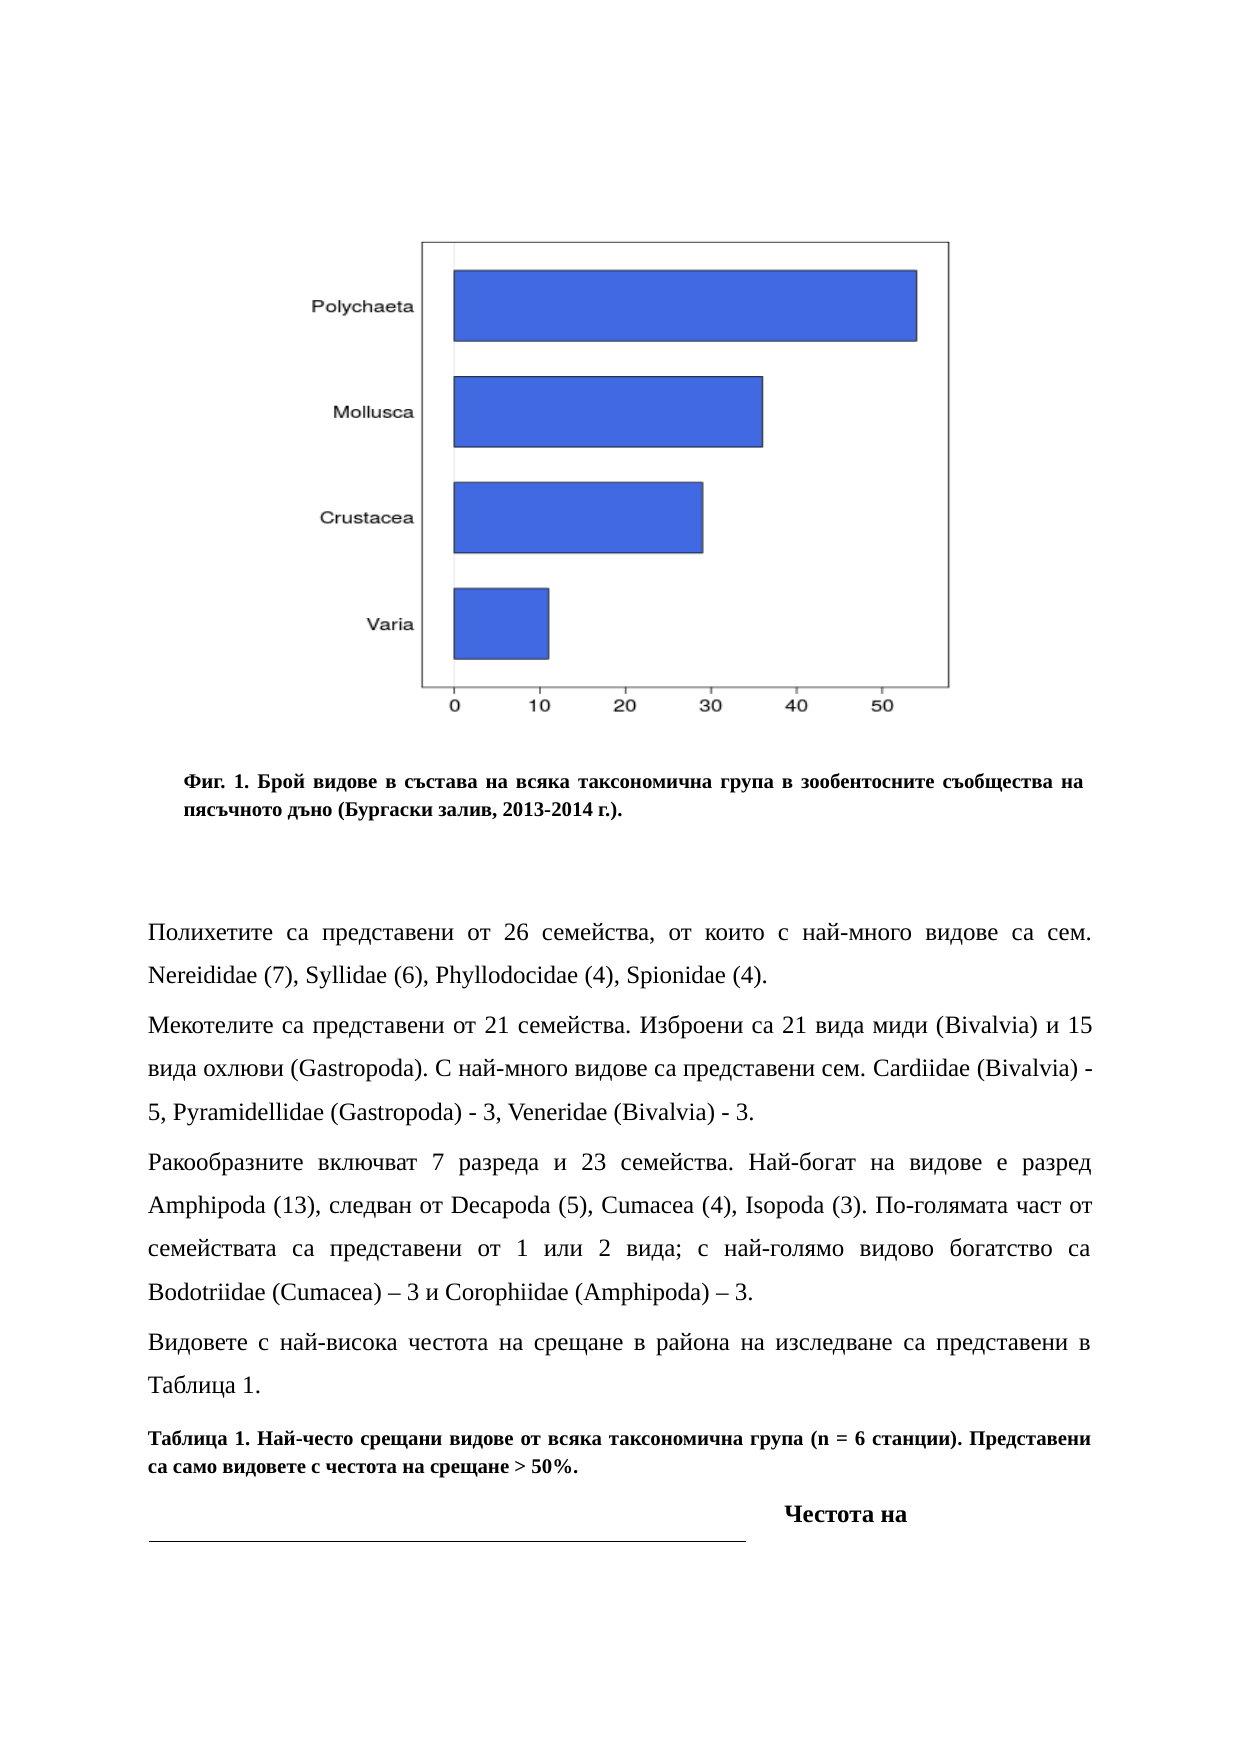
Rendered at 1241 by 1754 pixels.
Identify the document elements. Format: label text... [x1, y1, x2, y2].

text Полихетите са представени от 26 семейства, от които с най-много видове са сем. Nereididae (7), Syllidae (6), Phyllodocidae (4), Spionidae (4). [148, 917, 1093, 988]
text Мекотелите са представени от 21 семейства. Изброени са 21 вида миди (Bivalvia) и 15 вида охлюви (Gastropoda). С най-много видове са представени сем. Cardiidae (Bivalvia) - 5, Pyramidellidae (Gastropoda) - 3, Veneridae (Bivalvia) - 3. [148, 1010, 1093, 1125]
text Фиг. 1. Брой видове в състава на всяка таксономична група в зообентосните съобщества на пясъчното дъно (Бургаски залив, 2013-2014 г.). [183, 223, 1084, 821]
table_header [149, 1494, 746, 1541]
table_header Честота на [746, 1494, 946, 1541]
text Ракообразните включват 7 разреда и 23 семейства. Най-богат на видове е разред Amphipoda (13), следван от Decapoda (5), Cumacea (4), Isopoda (3). По-голямата част от семействата са представени от 1 или 2 вида; с най-голямо видово богатство са Bodotriidae (Cumacea) – 3 и Corophiidae (Amphipoda) – 3. [148, 1147, 1093, 1305]
text Таблица 1. Най-често срещани видове от всяка таксономична група (n = 6 станции). Представени са само видовете с честота на срещане > 50%. [148, 1426, 1093, 1478]
text Видовете с най-висока честота на срещане в района на изследване са представени в Таблица 1. [148, 1327, 1093, 1399]
picture [285, 210, 983, 738]
